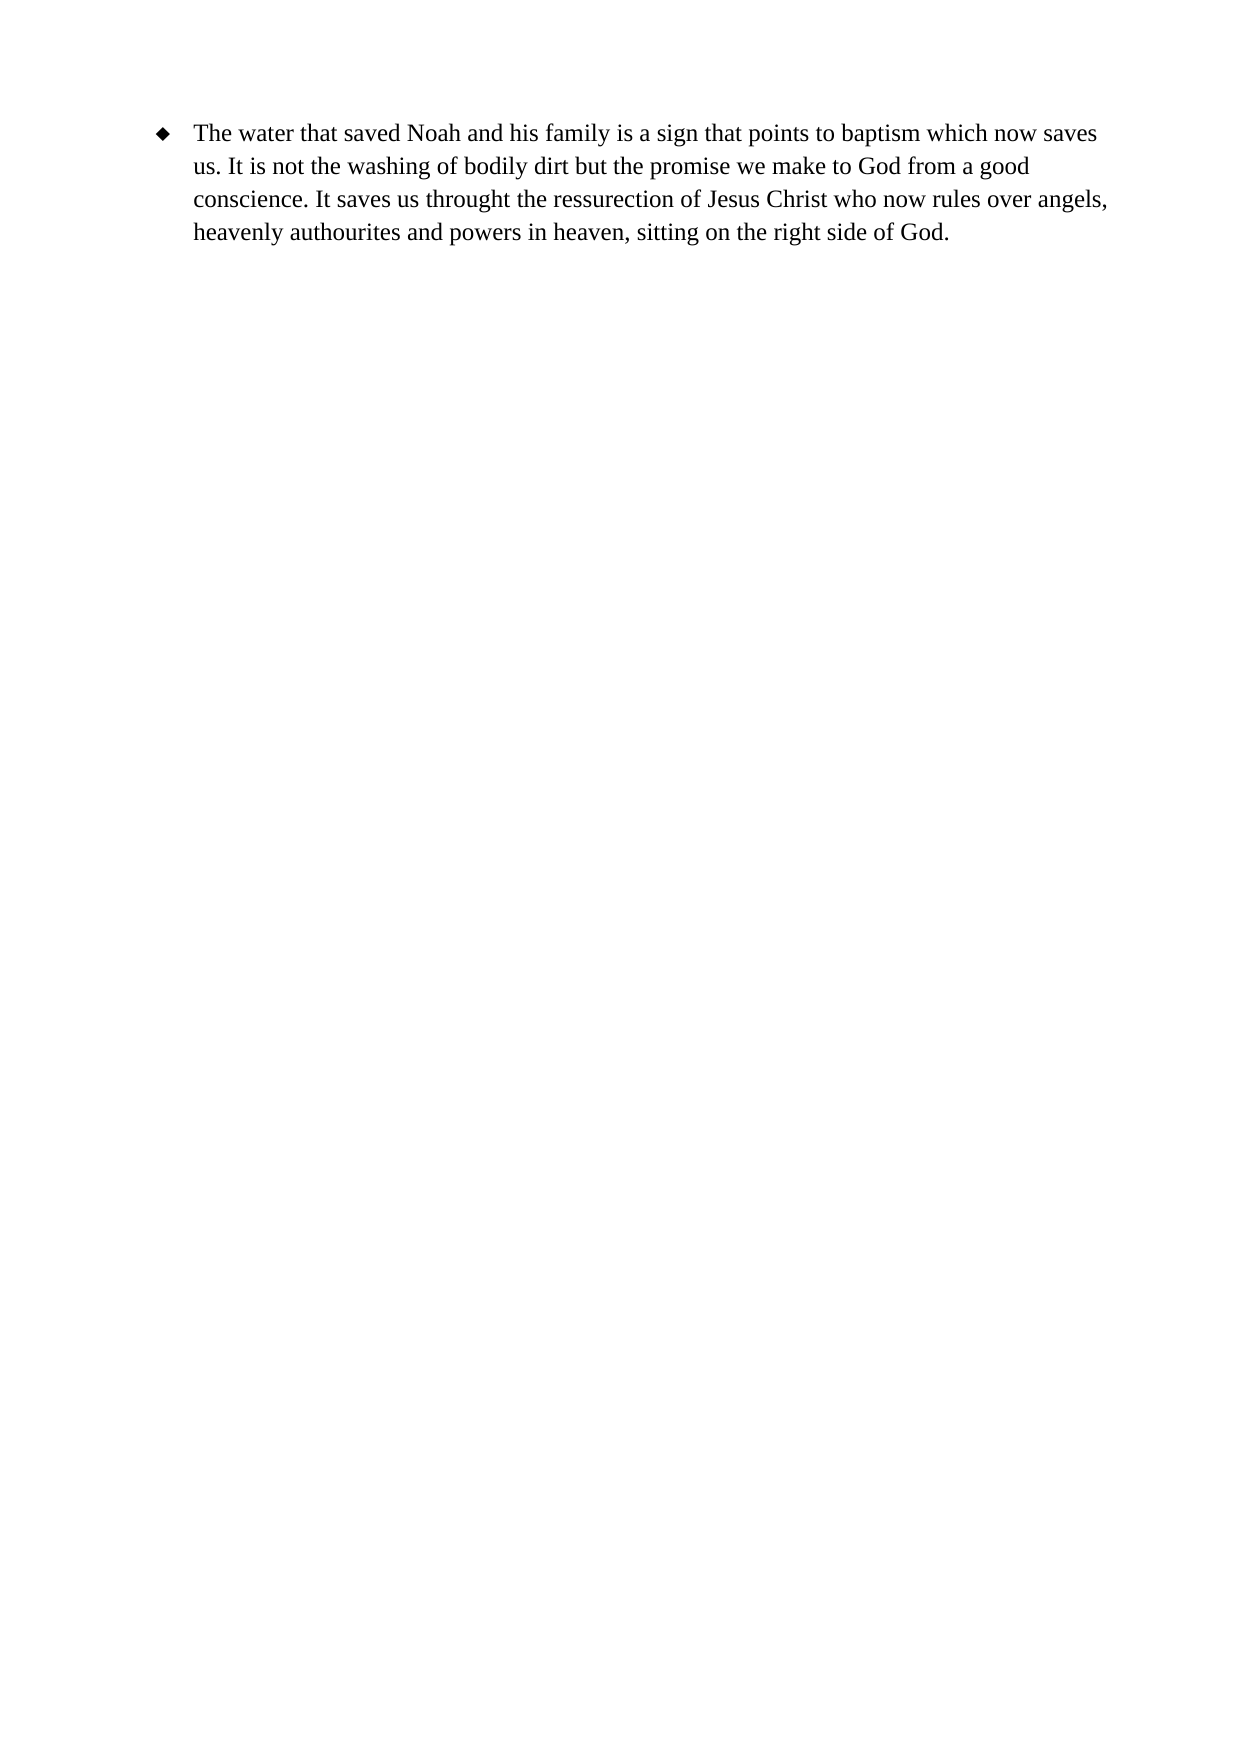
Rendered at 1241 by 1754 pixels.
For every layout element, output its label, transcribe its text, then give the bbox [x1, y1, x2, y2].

list The water that saved Noah and his family is a sign that points to baptism which now saves us. It is not the washing of bodily dirt but the promise we make to God from a good conscience. It saves us throught the ressurection of Jesus Christ who now rules over angels, heavenly authourites and powers in heaven, sitting on the right side of God. [156, 118, 1122, 246]
